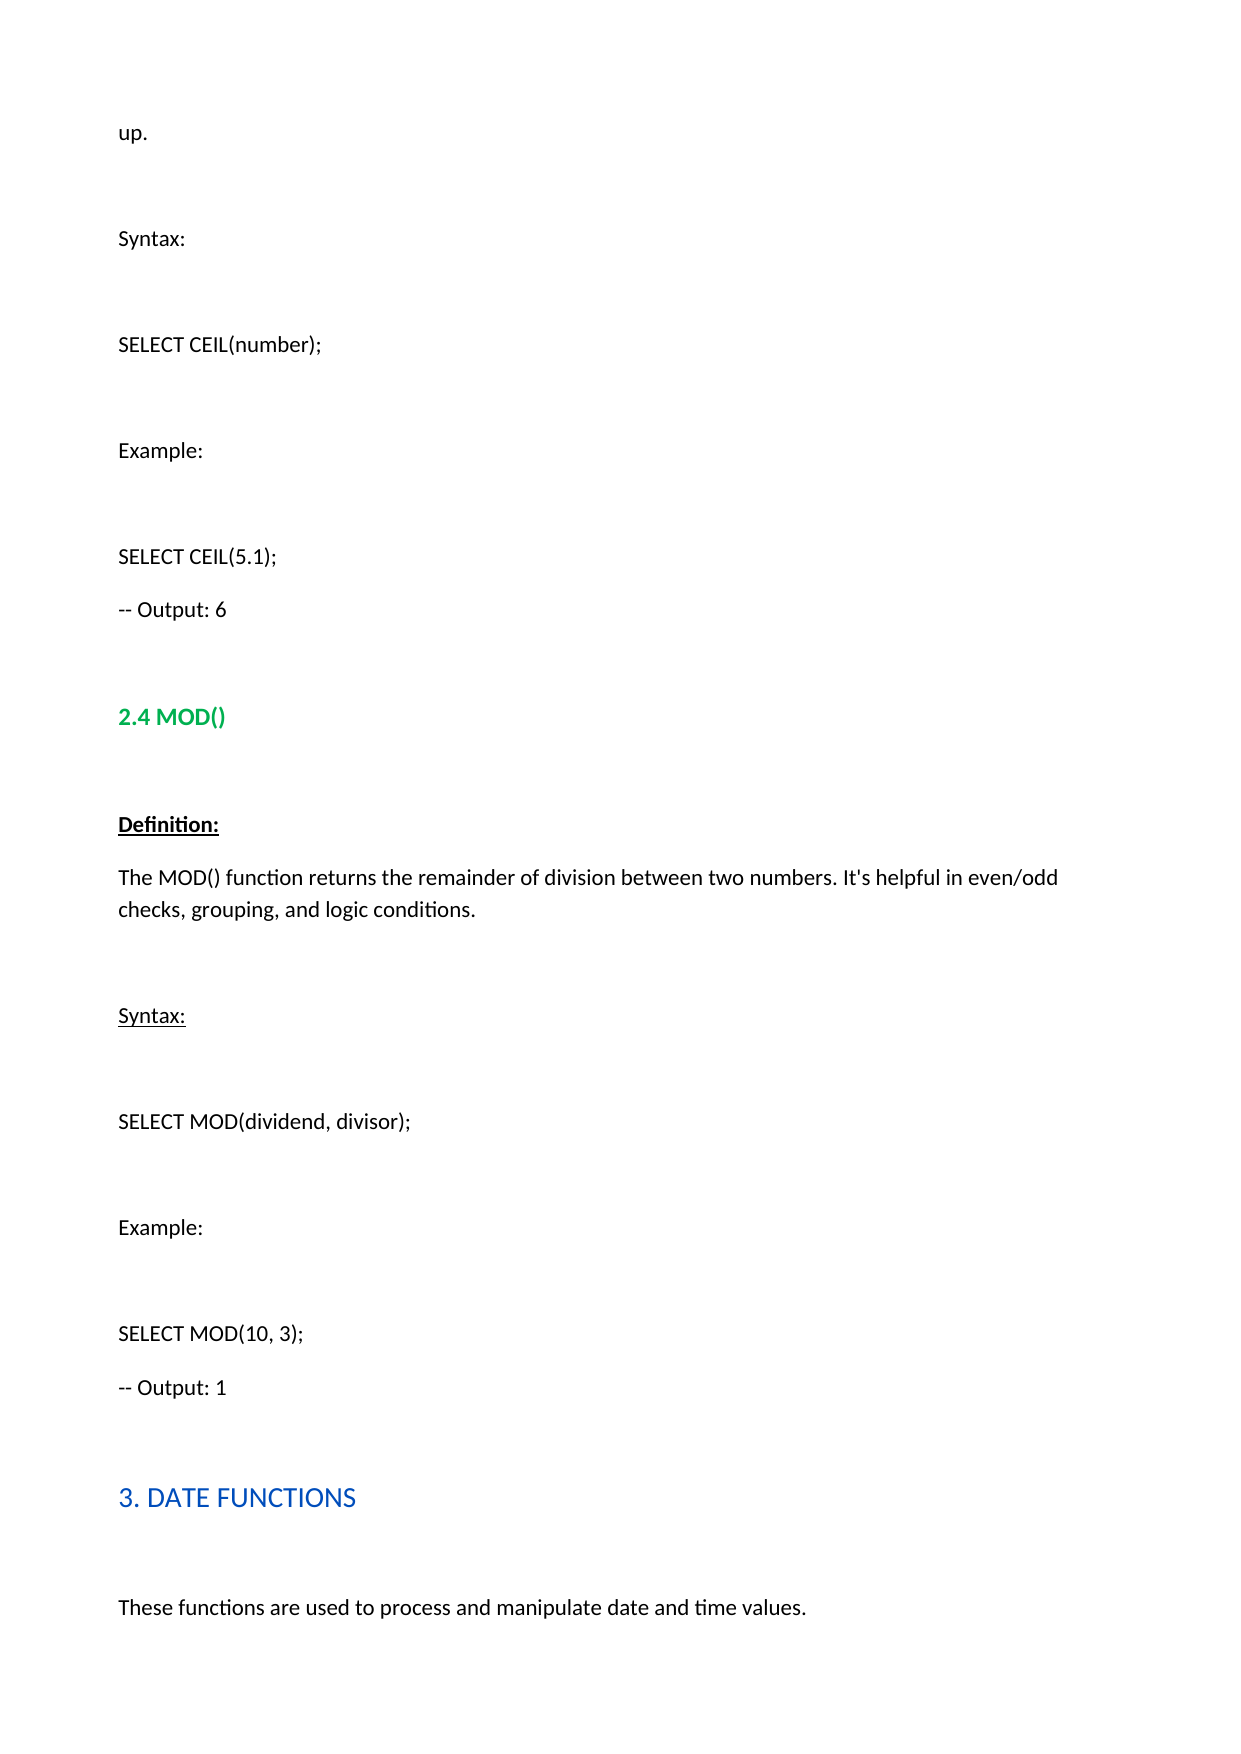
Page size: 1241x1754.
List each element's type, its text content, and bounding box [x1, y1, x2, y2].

text -- Output: 6 [118, 595, 1122, 623]
text Example: [118, 436, 1122, 464]
text SELECT CEIL(5.1); [118, 542, 1122, 570]
text Example: [118, 1213, 1122, 1242]
text 3. DATE FUNCTIONS [118, 1479, 1122, 1514]
text SELECT MOD(dividend, divisor); [118, 1107, 1122, 1136]
text These functions are used to process and manipulate date and time values. [118, 1593, 1122, 1621]
text Definition: [118, 810, 1122, 838]
text 2.4 MOD() [118, 701, 1122, 732]
text SELECT MOD(10, 3); [118, 1319, 1122, 1348]
text Syntax: [118, 1001, 1122, 1029]
text -- Output: 1 [118, 1373, 1122, 1401]
text Syntax: [118, 224, 1122, 252]
text SELECT CEIL(number); [118, 330, 1122, 358]
text up. [118, 118, 1122, 146]
text The MOD() function returns the remainder of division between two numbers. It's helpful in even/odd checks, grouping, and logic conditions. [118, 863, 1122, 923]
